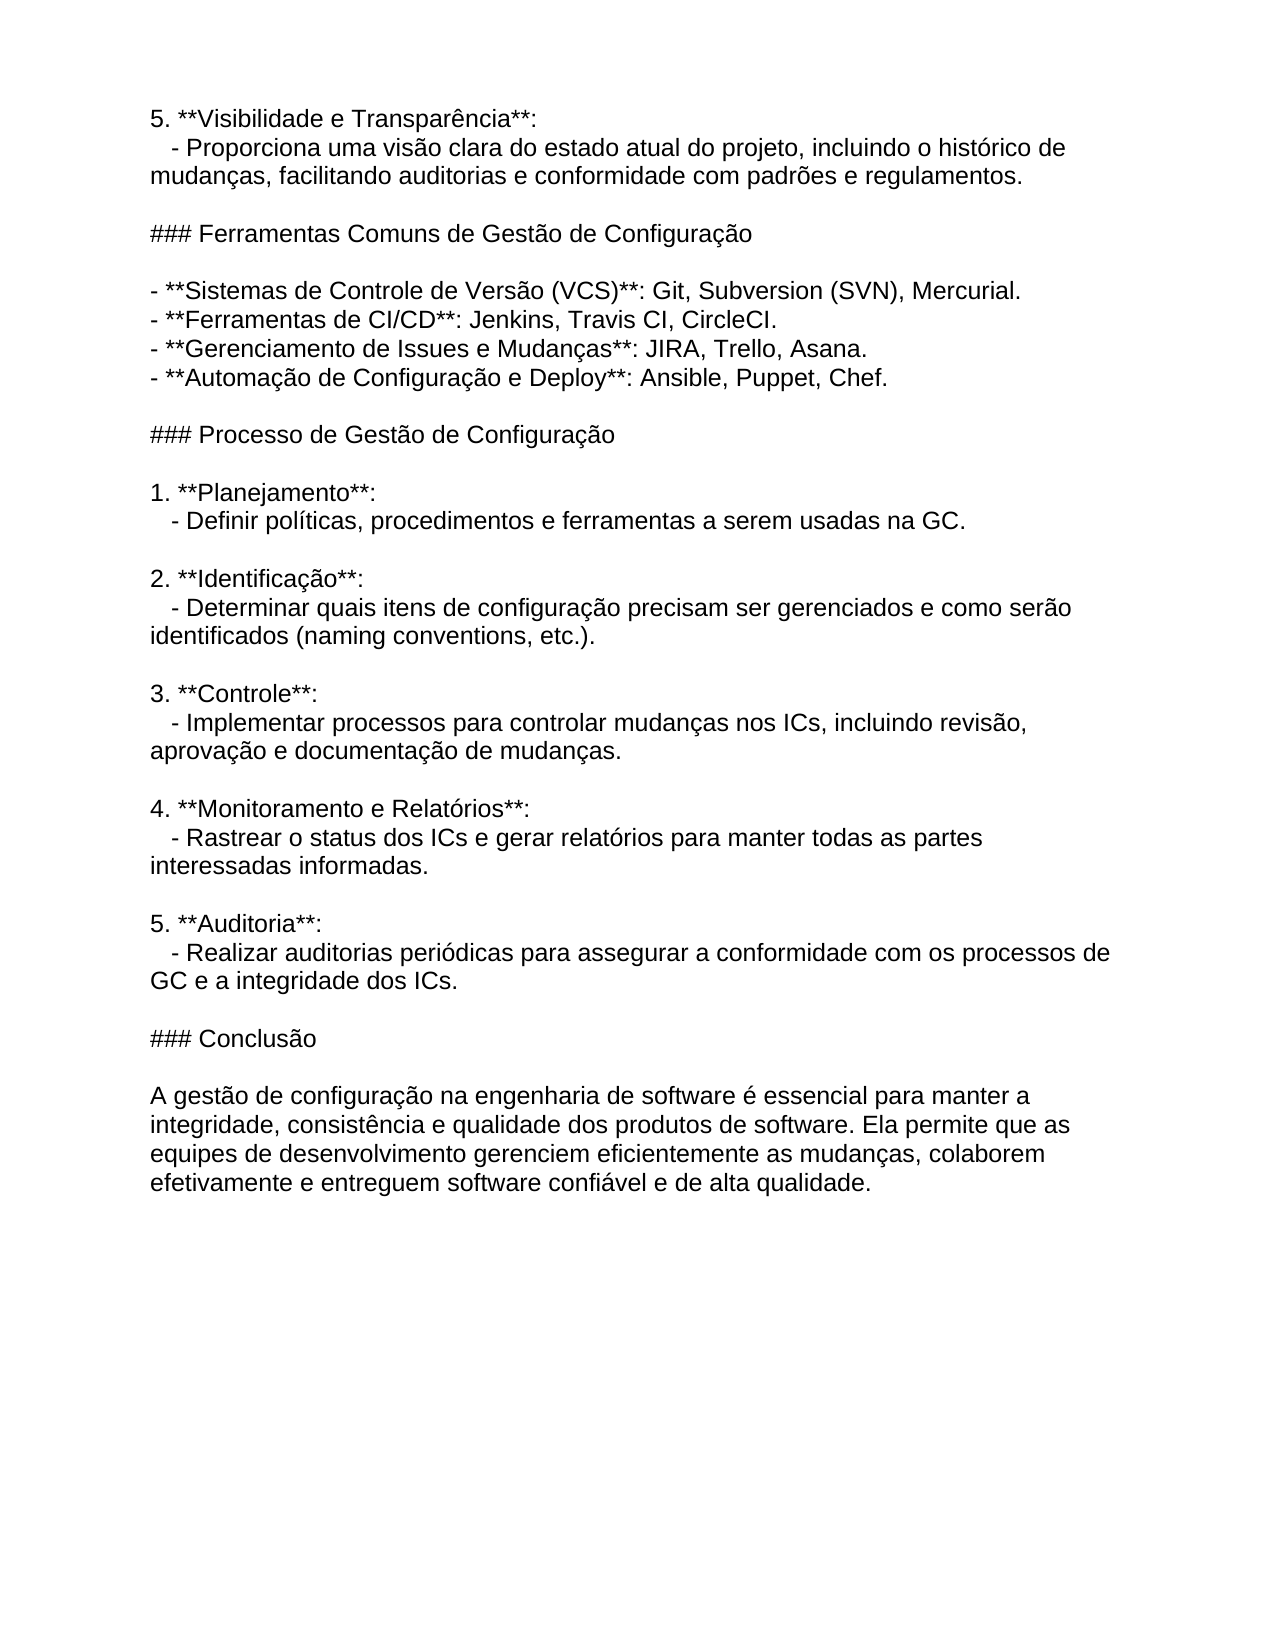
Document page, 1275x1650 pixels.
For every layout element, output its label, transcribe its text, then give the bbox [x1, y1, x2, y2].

text 3. **Controle**: [150, 679, 1125, 707]
text - Realizar auditorias periódicas para assegurar a conformidade com os processos de GC e a integridade dos ICs. [150, 937, 1125, 995]
text - Rastrear o status dos ICs e gerar relatórios para manter todas as partes interessadas informadas. [150, 822, 1125, 880]
text ### Ferramentas Comuns de Gestão de Configuração [150, 219, 1125, 247]
text 5. **Visibilidade e Transparência**: [150, 104, 1125, 132]
text 2. **Identificação**: [150, 564, 1125, 592]
text - **Sistemas de Controle de Versão (VCS)**: Git, Subversion (SVN), Mercurial. [150, 276, 1125, 305]
text - **Automação de Configuração e Deploy**: Ansible, Puppet, Chef. [150, 362, 1125, 391]
text - Proporciona uma visão clara do estado atual do projeto, incluindo o histórico de mudanças, facilitando auditorias e conformidade com padrões e regulamentos. [150, 132, 1125, 190]
text - **Ferramentas de CI/CD**: Jenkins, Travis CI, CircleCI. [150, 305, 1125, 334]
text 1. **Planejamento**: [150, 477, 1125, 506]
text - Implementar processos para controlar mudanças nos ICs, incluindo revisão, aprovação e documentação de mudanças. [150, 707, 1125, 765]
text - Definir políticas, procedimentos e ferramentas a serem usadas na GC. [150, 506, 1125, 535]
text 5. **Auditoria**: [150, 909, 1125, 937]
text ### Conclusão [150, 1024, 1125, 1052]
text - **Gerenciamento de Issues e Mudanças**: JIRA, Trello, Asana. [150, 334, 1125, 362]
text ### Processo de Gestão de Configuração [150, 420, 1125, 449]
text A gestão de configuração na engenharia de software é essencial para manter a integridade, consistência e qualidade dos produtos de software. Ela permite que as equipes de desenvolvimento gerenciem eficientemente as mudanças, colaborem efetivamente e entreguem software confiável e de alta qualidade. [150, 1081, 1125, 1196]
text 4. **Monitoramento e Relatórios**: [150, 794, 1125, 822]
text - Determinar quais itens de configuração precisam ser gerenciados e como serão identificados (naming conventions, etc.). [150, 592, 1125, 650]
